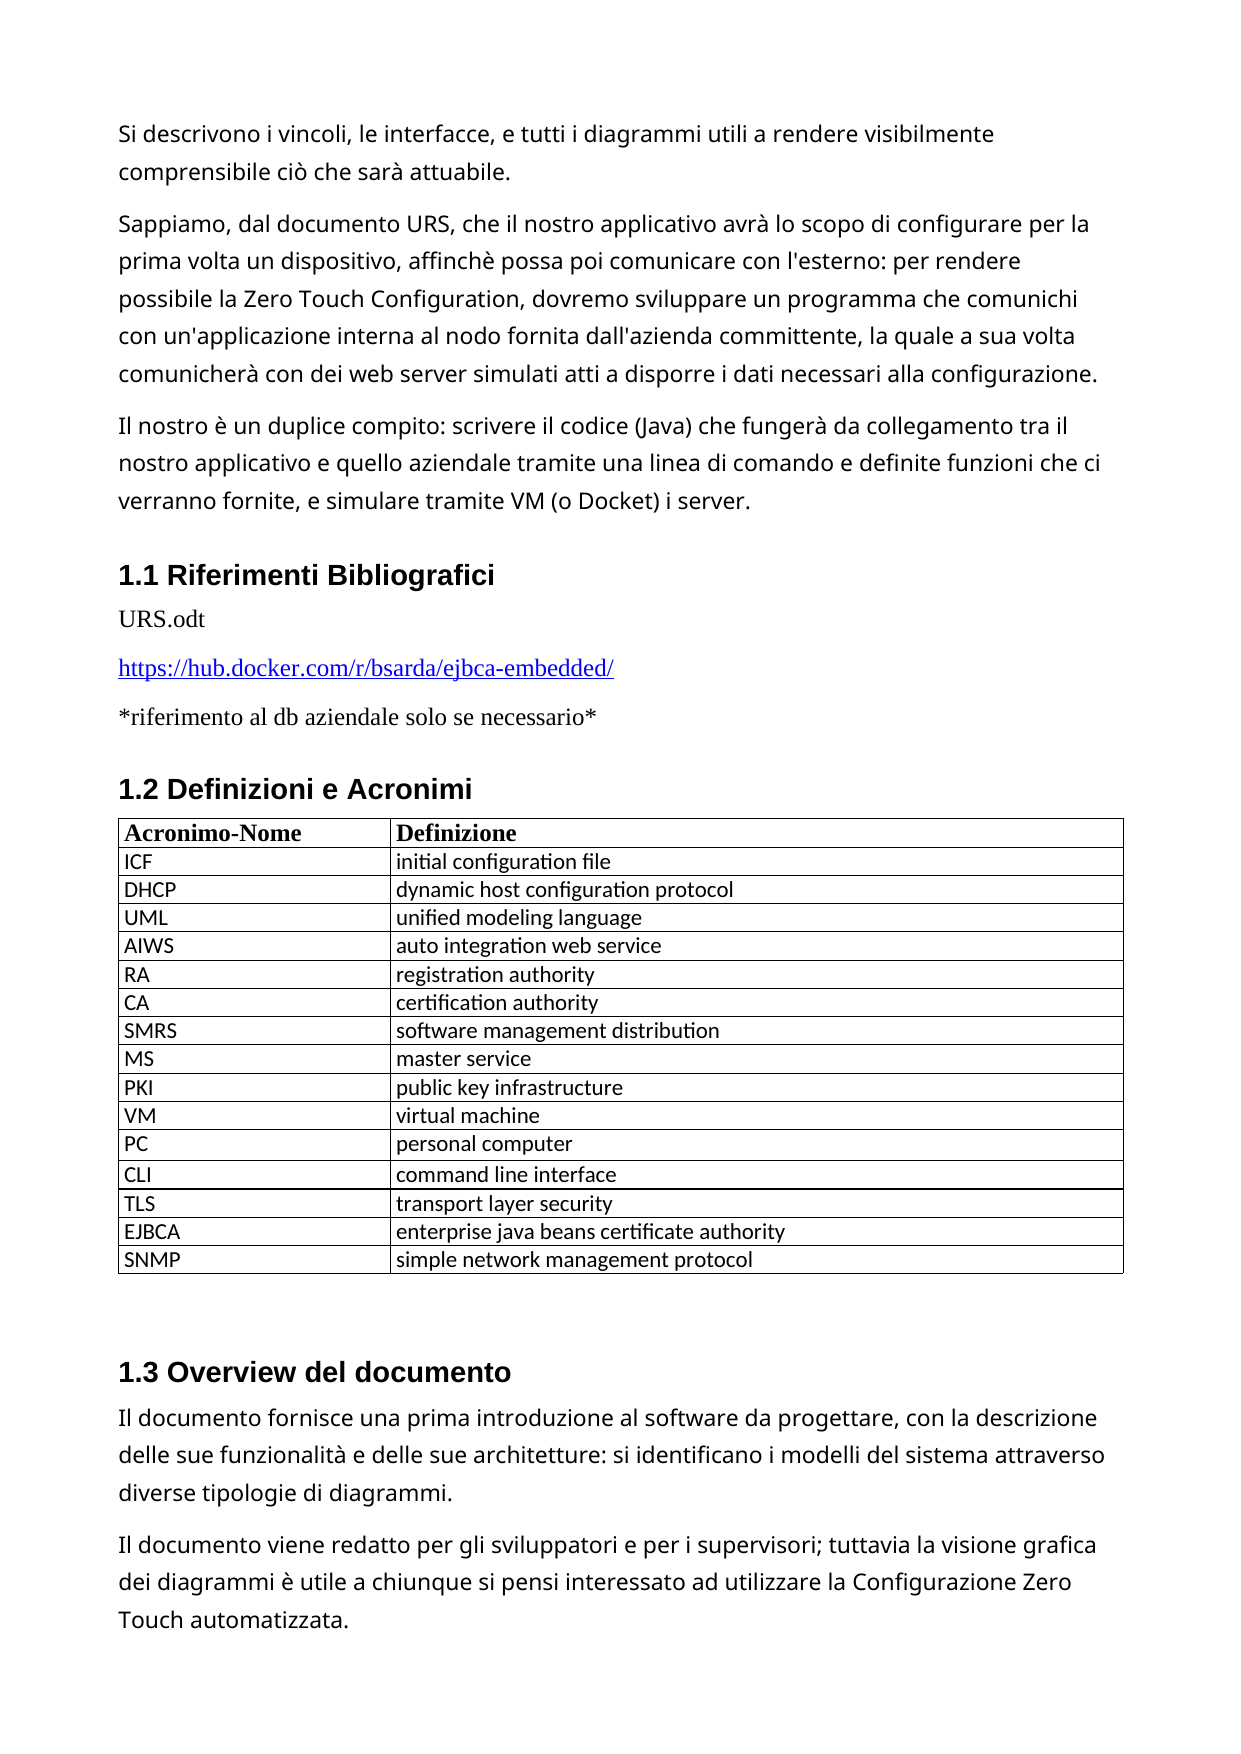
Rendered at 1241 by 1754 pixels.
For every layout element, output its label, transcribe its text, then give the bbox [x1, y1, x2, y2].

text 1.3 Overview del documento [118, 1355, 1122, 1389]
table_cell personal computer [391, 1130, 1123, 1160]
table_cell command line interface [391, 1161, 1123, 1188]
table_cell RA [119, 961, 390, 988]
table_cell SMRS [119, 1017, 390, 1044]
table_cell virtual machine [391, 1102, 1123, 1129]
table_cell TLS [119, 1190, 390, 1217]
table_cell ICF [119, 848, 390, 875]
table_cell CLI [119, 1161, 390, 1188]
table_cell SNMP [119, 1246, 390, 1273]
table_cell VM [119, 1102, 390, 1129]
table_cell initial configuration file [391, 848, 1123, 875]
table_header Acronimo-Nome [119, 819, 390, 847]
text *riferimento al db aziendale solo se necessario* [118, 702, 1122, 731]
table_cell master service [391, 1045, 1123, 1073]
table_cell transport layer security [391, 1190, 1123, 1217]
table_cell certification authority [391, 989, 1123, 1016]
table_cell UML [119, 904, 390, 931]
table_cell software management distribution [391, 1017, 1123, 1044]
text 1.2 Definizioni e Acronimi [118, 772, 1122, 805]
table_cell CA [119, 989, 390, 1016]
table_cell dynamic host configuration protocol [391, 876, 1123, 903]
table_cell PC [119, 1130, 390, 1160]
text 1.1 Riferimenti Bibliografici [118, 558, 1122, 591]
text Si descrivono i vincoli, le interfacce, e tutti i diagrammi utili a rendere visibilmente comprensibile ciò che sarà attuabile. [118, 118, 1122, 187]
text Il documento viene redatto per gli sviluppatori e per i supervisori; tuttavia la visione grafica dei diagrammi è utile a chiunque si pensi interessato ad utilizzare la Configurazione Zero Touch automatizzata. [118, 1528, 1122, 1635]
table_cell auto integration web service [391, 932, 1123, 960]
text Il nostro è un duplice compito: scrivere il codice (Java) che fungerà da collegamento tra il nostro applicativo e quello aziendale tramite una linea di comando e definite funzioni che ci verranno fornite, e simulare tramite VM (o Docket) i server. [118, 410, 1122, 516]
table_cell simple network management protocol [391, 1246, 1123, 1273]
text Sappiamo, dal documento URS, che il nostro applicativo avrà lo scopo di configurare per la prima volta un dispositivo, affinchè possa poi comunicare con l'esterno: per rendere possibile la Zero Touch Configuration, dovremo sviluppare un programma che comunichi con un'applicazione interna al nodo fornita dall'azienda committente, la quale a sua volta comunicherà con dei web server simulati atti a disporre i dati necessari alla configurazione. [118, 208, 1122, 389]
table_cell EJBCA [119, 1218, 390, 1245]
text https://hub.docker.com/r/bsarda/ejbca-embedded/ [118, 653, 1122, 682]
table_header Definizione [391, 819, 1123, 847]
table_cell DHCP [119, 876, 390, 903]
text URS.odt [118, 604, 1122, 632]
table_cell PKI [119, 1074, 390, 1101]
table_cell enterprise java beans certificate authority [391, 1218, 1123, 1245]
table_cell public key infrastructure [391, 1074, 1123, 1101]
text Il documento fornisce una prima introduzione al software da progettare, con la descrizione delle sue funzionalità e delle sue architetture: si identificano i modelli del sistema attraverso diverse tipologie di diagrammi. [118, 1401, 1122, 1508]
table_cell MS [119, 1045, 390, 1073]
table_cell registration authority [391, 961, 1123, 988]
table_cell AIWS [119, 932, 390, 960]
table_cell unified modeling language [391, 904, 1123, 931]
